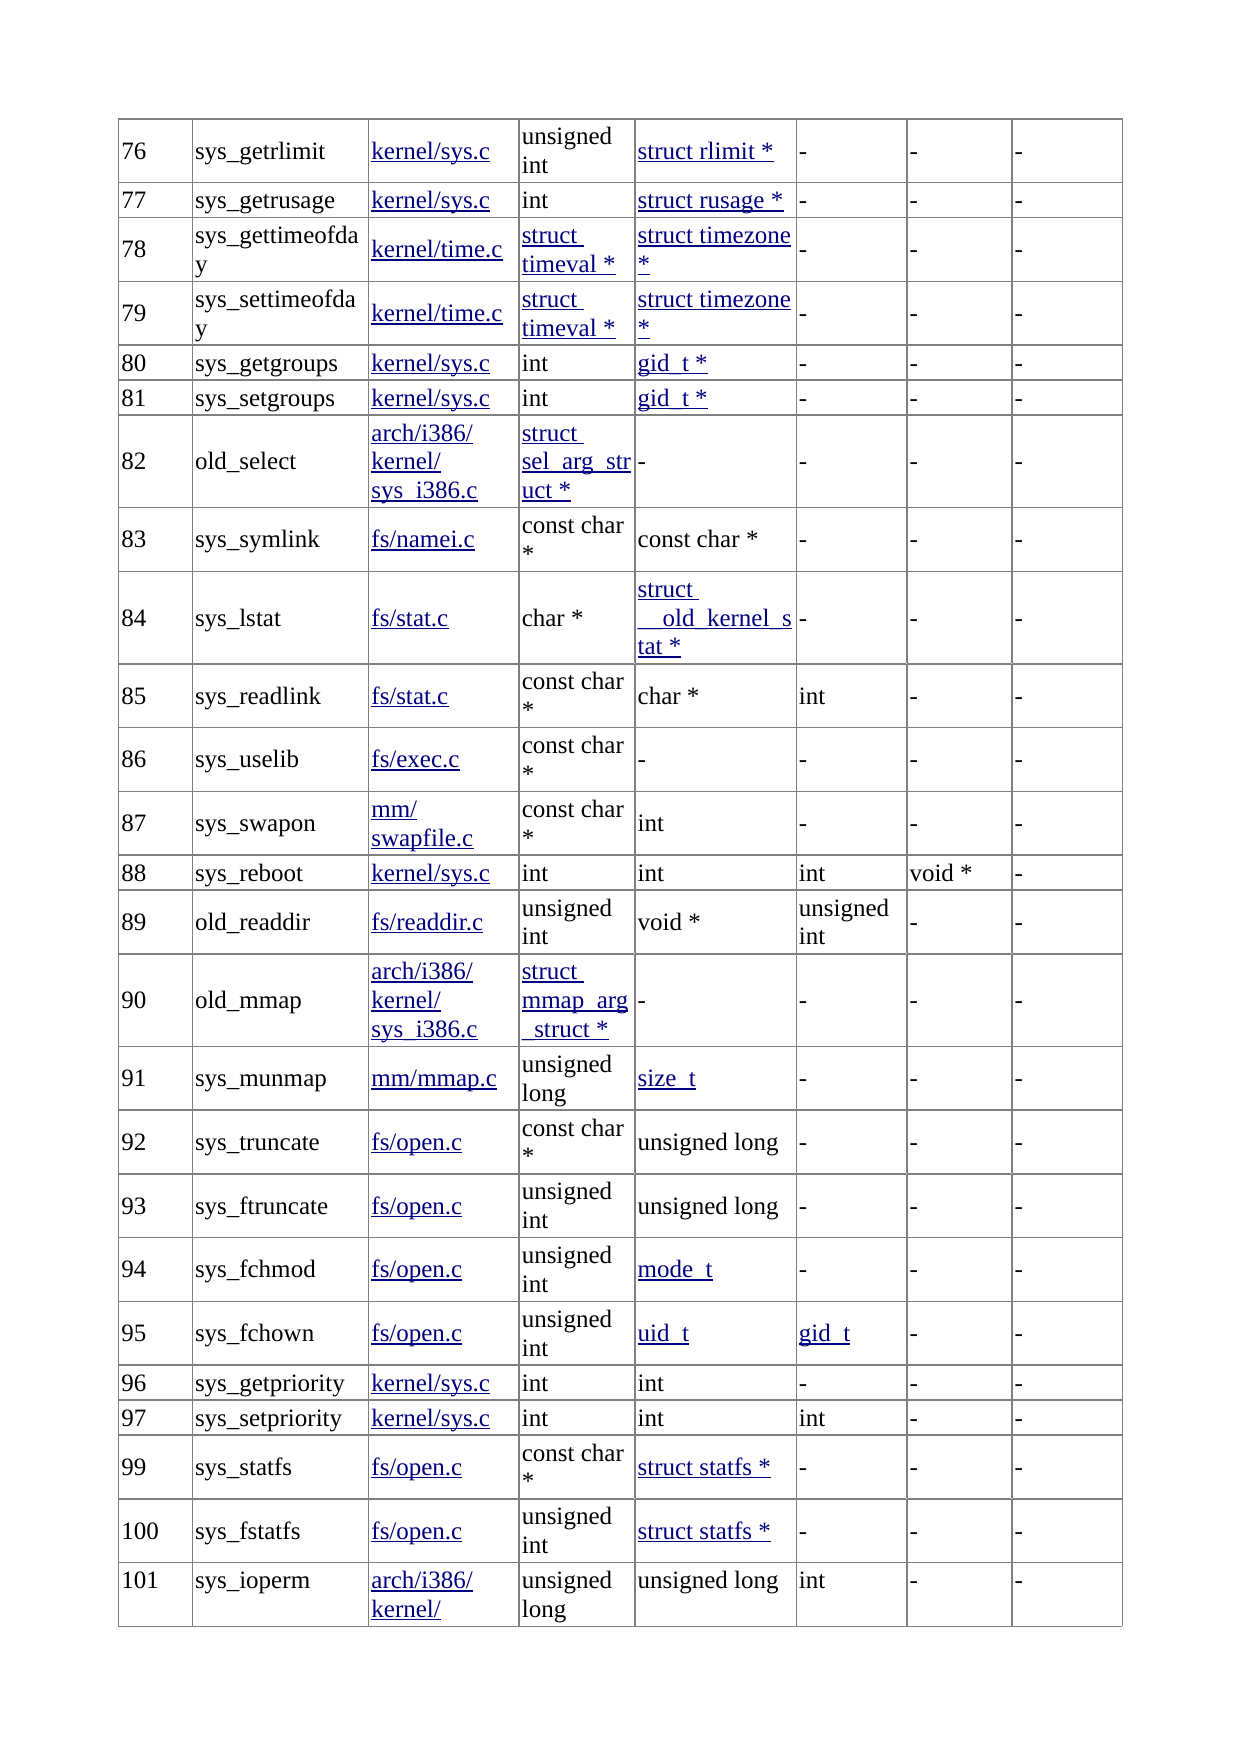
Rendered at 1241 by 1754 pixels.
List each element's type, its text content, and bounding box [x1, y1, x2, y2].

table_cell - [908, 572, 1011, 663]
table_cell kernel/time.c [369, 282, 518, 344]
table_cell int [797, 665, 906, 727]
table_cell sys_reboot [193, 856, 368, 889]
table_cell fs/open.c [369, 1111, 518, 1173]
table_cell 101 [119, 1563, 192, 1626]
table_cell 77 [119, 183, 192, 217]
table_cell - [797, 1111, 906, 1173]
table_cell arch/i386/kernel/sys_i386.c [369, 416, 518, 507]
table_cell - [908, 120, 1011, 182]
table_cell 91 [119, 1047, 192, 1109]
table_cell const char * [520, 1111, 634, 1173]
table_cell - [908, 1238, 1011, 1301]
table_cell kernel/sys.c [369, 1401, 518, 1434]
table_cell sys_fchown [193, 1302, 368, 1364]
table_cell struct __old_kernel_stat * [636, 572, 796, 663]
table_cell struct statfs * [636, 1500, 796, 1562]
table_cell kernel/sys.c [369, 120, 518, 182]
table_cell - [1013, 1238, 1122, 1301]
table_cell 95 [119, 1302, 192, 1364]
table_cell sys_uselib [193, 728, 368, 791]
table_cell - [636, 728, 796, 791]
table_cell sys_symlink [193, 508, 368, 571]
table_cell unsigned long [636, 1563, 796, 1626]
table_cell size_t [636, 1047, 796, 1109]
table_cell - [636, 416, 796, 507]
table_cell void * [908, 856, 1011, 889]
table_cell struct timeval * [520, 218, 634, 281]
table_cell - [1013, 1047, 1122, 1109]
table_cell - [797, 183, 906, 217]
table_cell sys_getgroups [193, 346, 368, 379]
table_cell const char * [520, 728, 634, 791]
table_cell - [908, 416, 1011, 507]
table_cell 90 [119, 955, 192, 1046]
table_cell - [797, 1436, 906, 1498]
table_cell - [908, 1175, 1011, 1237]
table_cell - [1013, 508, 1122, 571]
table_cell arch/i386/kernel/ [369, 1563, 518, 1626]
table_cell fs/open.c [369, 1436, 518, 1498]
table_cell - [908, 1366, 1011, 1399]
table_cell - [908, 508, 1011, 571]
table_cell 97 [119, 1401, 192, 1434]
table_cell - [1013, 1563, 1122, 1626]
table_cell fs/stat.c [369, 665, 518, 727]
table_cell const char * [520, 665, 634, 727]
table_cell unsigned int [520, 1302, 634, 1364]
table_cell - [797, 346, 906, 379]
table_cell - [908, 1563, 1011, 1626]
table_cell int [520, 381, 634, 414]
table_cell sys_gettimeofday [193, 218, 368, 281]
table_cell 78 [119, 218, 192, 281]
table_cell unsigned int [520, 1175, 634, 1237]
table_cell unsigned int [520, 891, 634, 953]
table_cell - [797, 1500, 906, 1562]
table_cell const char * [520, 792, 634, 854]
table_cell 96 [119, 1366, 192, 1399]
table_cell int [520, 856, 634, 889]
table_cell fs/open.c [369, 1175, 518, 1237]
table_cell 81 [119, 381, 192, 414]
table_cell - [797, 508, 906, 571]
table_cell 99 [119, 1436, 192, 1498]
table_cell - [1013, 572, 1122, 663]
table_cell - [908, 218, 1011, 281]
table_cell unsigned int [520, 120, 634, 182]
table_cell struct statfs * [636, 1436, 796, 1498]
table_cell - [908, 1401, 1011, 1434]
table_cell struct timezone * [636, 218, 796, 281]
table_cell sys_fchmod [193, 1238, 368, 1301]
table_cell - [797, 955, 906, 1046]
table_cell fs/namei.c [369, 508, 518, 571]
table_cell mm/swapfile.c [369, 792, 518, 854]
table_cell 83 [119, 508, 192, 571]
table_cell unsigned long [636, 1175, 796, 1237]
table_cell - [908, 792, 1011, 854]
table_cell const char * [520, 508, 634, 571]
table_cell int [520, 1401, 634, 1434]
table_cell mm/mmap.c [369, 1047, 518, 1109]
table_cell - [797, 1047, 906, 1109]
table_cell 85 [119, 665, 192, 727]
table_cell kernel/sys.c [369, 183, 518, 217]
table_cell unsigned long [520, 1563, 634, 1626]
table_cell sys_statfs [193, 1436, 368, 1498]
table_cell - [908, 346, 1011, 379]
table_cell - [1013, 728, 1122, 791]
table_cell - [908, 1047, 1011, 1109]
table_cell fs/open.c [369, 1500, 518, 1562]
table_cell - [797, 381, 906, 414]
table_cell 76 [119, 120, 192, 182]
table_cell - [1013, 282, 1122, 344]
table_cell - [1013, 381, 1122, 414]
table_cell kernel/sys.c [369, 1366, 518, 1399]
table_cell char * [520, 572, 634, 663]
table_cell - [908, 665, 1011, 727]
table_cell struct rlimit * [636, 120, 796, 182]
table_cell - [1013, 792, 1122, 854]
table_cell 79 [119, 282, 192, 344]
table_cell fs/readdir.c [369, 891, 518, 953]
table_cell old_readdir [193, 891, 368, 953]
table_cell 93 [119, 1175, 192, 1237]
table_cell 87 [119, 792, 192, 854]
table_cell - [1013, 218, 1122, 281]
table_cell sys_ioperm [193, 1563, 368, 1626]
table_cell sys_truncate [193, 1111, 368, 1173]
table_cell void * [636, 891, 796, 953]
table_cell sys_setgroups [193, 381, 368, 414]
table_cell - [1013, 665, 1122, 727]
table_cell 84 [119, 572, 192, 663]
table_cell gid_t * [636, 346, 796, 379]
table_cell kernel/sys.c [369, 856, 518, 889]
table_cell - [1013, 1302, 1122, 1364]
table_cell kernel/sys.c [369, 346, 518, 379]
table_cell sys_munmap [193, 1047, 368, 1109]
table_cell sys_ftruncate [193, 1175, 368, 1237]
table_cell char * [636, 665, 796, 727]
table_cell kernel/sys.c [369, 381, 518, 414]
table_cell - [1013, 1401, 1122, 1434]
table_cell int [520, 346, 634, 379]
table_cell uid_t [636, 1302, 796, 1364]
table_cell 100 [119, 1500, 192, 1562]
table_cell sys_readlink [193, 665, 368, 727]
table_cell - [1013, 856, 1122, 889]
table_cell - [908, 1302, 1011, 1364]
table_cell unsigned int [520, 1500, 634, 1562]
table_cell struct mmap_arg_struct * [520, 955, 634, 1046]
table_cell - [797, 572, 906, 663]
table_cell - [1013, 1500, 1122, 1562]
table_cell sys_fstatfs [193, 1500, 368, 1562]
table_cell gid_t * [636, 381, 796, 414]
table_cell - [797, 792, 906, 854]
table_cell - [908, 1436, 1011, 1498]
table_cell struct rusage * [636, 183, 796, 217]
table_cell sys_getrlimit [193, 120, 368, 182]
table_cell - [636, 955, 796, 1046]
table_cell int [636, 1401, 796, 1434]
table_cell struct timezone * [636, 282, 796, 344]
table_cell - [797, 218, 906, 281]
table_cell sys_settimeofday [193, 282, 368, 344]
table_cell int [520, 183, 634, 217]
table_cell - [908, 728, 1011, 791]
table_cell - [797, 1238, 906, 1301]
table_cell - [797, 1366, 906, 1399]
table_cell - [1013, 183, 1122, 217]
table_cell sys_swapon [193, 792, 368, 854]
table_cell int [520, 1366, 634, 1399]
table_cell - [1013, 120, 1122, 182]
table_cell old_mmap [193, 955, 368, 1046]
table_cell - [908, 955, 1011, 1046]
table_cell sys_lstat [193, 572, 368, 663]
table_cell unsigned int [520, 1238, 634, 1301]
table_cell 86 [119, 728, 192, 791]
table_cell sys_getrusage [193, 183, 368, 217]
table_cell - [1013, 955, 1122, 1046]
table_cell - [908, 1111, 1011, 1173]
table_cell - [1013, 416, 1122, 507]
table_cell sys_setpriority [193, 1401, 368, 1434]
table_cell int [797, 1563, 906, 1626]
table_cell fs/open.c [369, 1238, 518, 1301]
table_cell unsigned long [520, 1047, 634, 1109]
table_cell 89 [119, 891, 192, 953]
table_cell int [636, 1366, 796, 1399]
table_cell - [908, 381, 1011, 414]
table_cell int [797, 1401, 906, 1434]
table_cell fs/exec.c [369, 728, 518, 791]
table_cell 82 [119, 416, 192, 507]
table_cell - [1013, 1366, 1122, 1399]
table_cell int [636, 856, 796, 889]
table_cell int [636, 792, 796, 854]
table_cell - [797, 282, 906, 344]
table_cell struct timeval * [520, 282, 634, 344]
table_cell fs/open.c [369, 1302, 518, 1364]
table_cell 94 [119, 1238, 192, 1301]
table_cell - [908, 891, 1011, 953]
table_cell mode_t [636, 1238, 796, 1301]
table_cell - [1013, 1436, 1122, 1498]
table_cell const char * [520, 1436, 634, 1498]
table_cell - [1013, 346, 1122, 379]
table_cell struct sel_arg_struct * [520, 416, 634, 507]
table_cell - [1013, 1175, 1122, 1237]
table_cell const char * [636, 508, 796, 571]
table_cell kernel/time.c [369, 218, 518, 281]
table_cell - [797, 120, 906, 182]
table_cell - [908, 1500, 1011, 1562]
table_cell - [797, 728, 906, 791]
table_cell - [1013, 891, 1122, 953]
table_cell - [908, 282, 1011, 344]
table_cell fs/stat.c [369, 572, 518, 663]
table_cell int [797, 856, 906, 889]
table_cell 88 [119, 856, 192, 889]
table_cell - [797, 416, 906, 507]
table_cell old_select [193, 416, 368, 507]
table_cell - [797, 1175, 906, 1237]
table_cell gid_t [797, 1302, 906, 1364]
table_cell - [1013, 1111, 1122, 1173]
table_cell unsigned long [636, 1111, 796, 1173]
table_cell unsigned int [797, 891, 906, 953]
table_cell arch/i386/kernel/sys_i386.c [369, 955, 518, 1046]
table_cell 92 [119, 1111, 192, 1173]
table_cell sys_getpriority [193, 1366, 368, 1399]
table_cell - [908, 183, 1011, 217]
table_cell 80 [119, 346, 192, 379]
